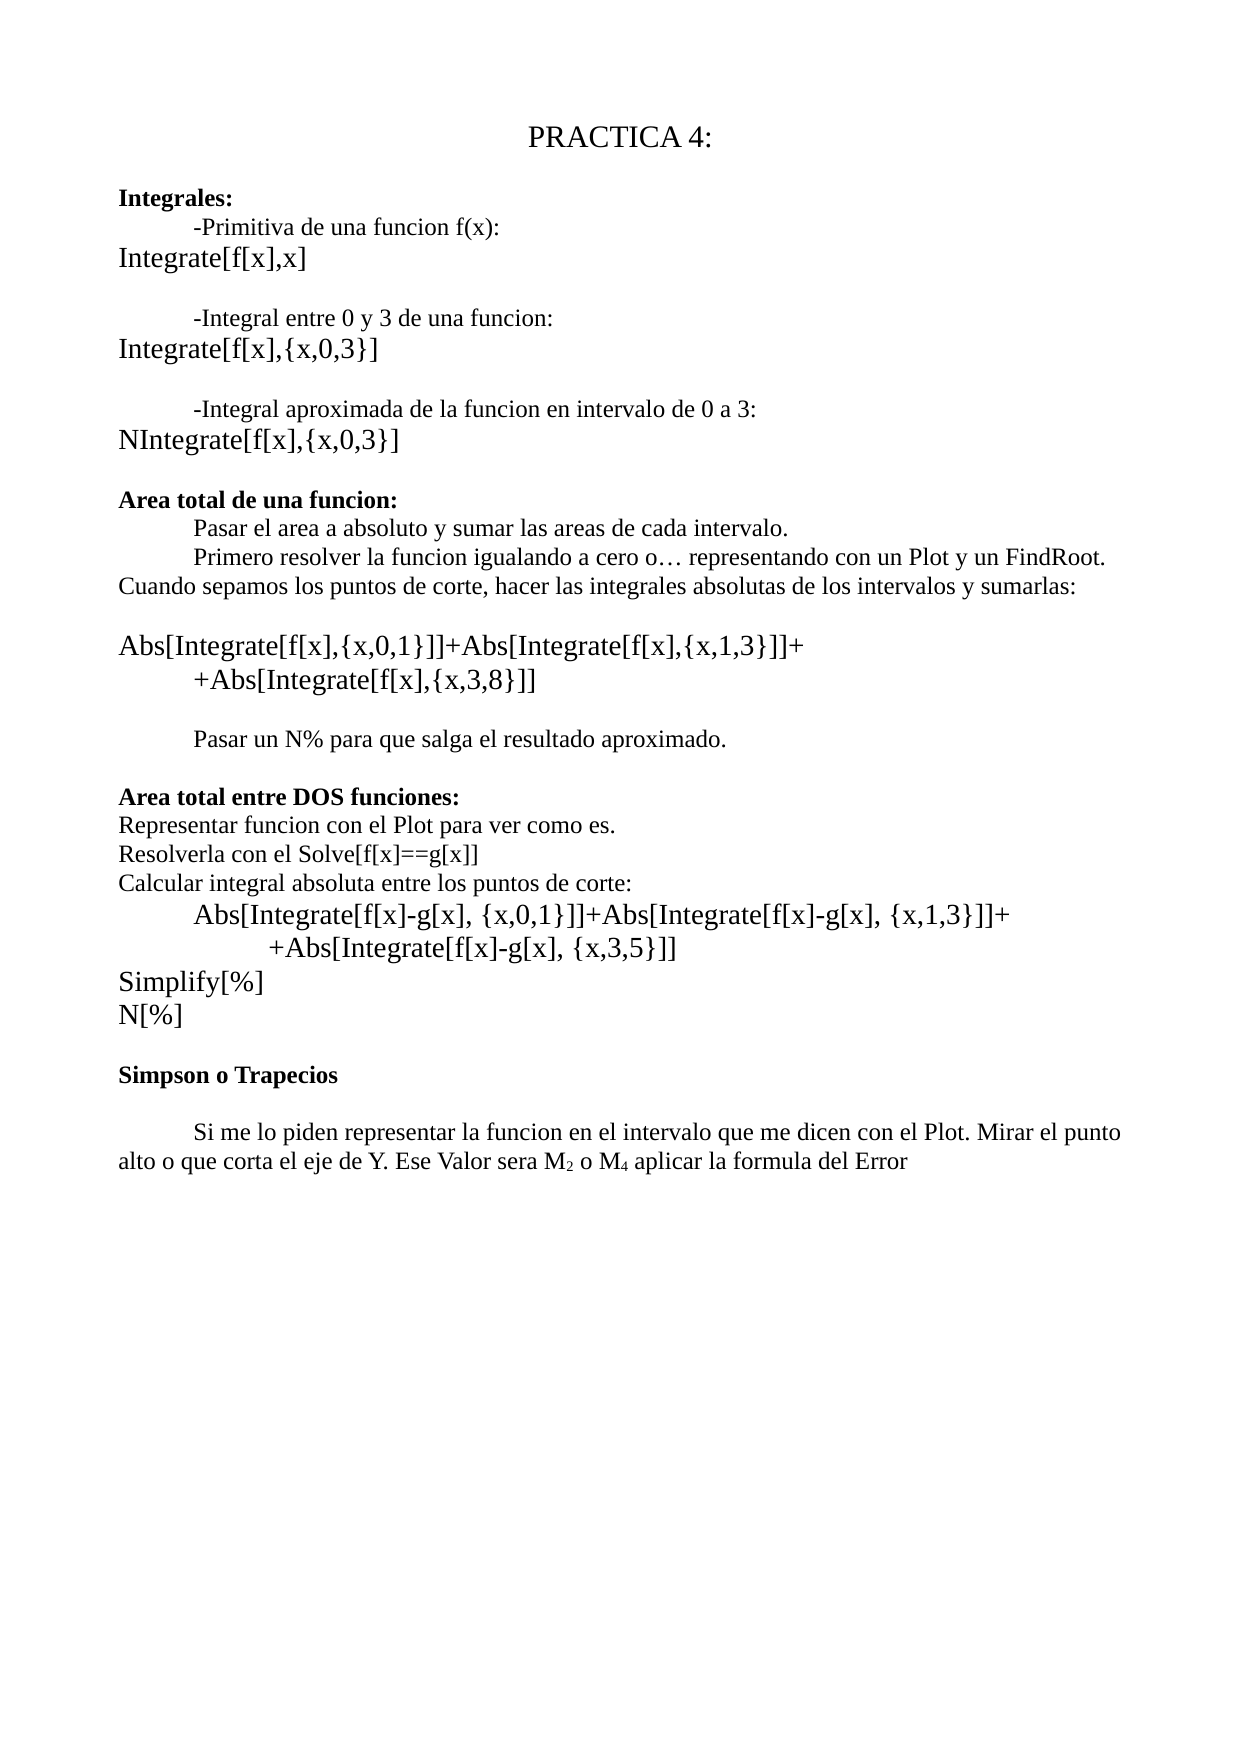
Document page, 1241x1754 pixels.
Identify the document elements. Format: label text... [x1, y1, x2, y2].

text PRACTICA 4: [118, 118, 1122, 154]
text -Integral entre 0 y 3 de una funcion: Integrate[f[x],{x,0,3}] [118, 303, 1122, 365]
text Simpson o Trapecios Si me lo piden representar la funcion en el intervalo que me dicen con el Plot. Mirar el punto alto o que corta el eje de Y. Ese Valor sera M2 o M4 aplicar la formula del Error [118, 1060, 1122, 1175]
text Pasar un N% para que salga el resultado aproximado. [118, 724, 1122, 753]
text Representar funcion con el Plot para ver como es. [118, 811, 1122, 839]
text +Abs[Integrate[f[x]-g[x], {x,3,5}]] Simplify[%] N[%] [118, 930, 1122, 1031]
text +Abs[Integrate[f[x],{x,3,8}]] [118, 662, 1122, 696]
text Calcular integral absoluta entre los puntos de corte: [118, 868, 1122, 897]
text NIntegrate[f[x],{x,0,3}] [118, 422, 1122, 456]
text Integrate[f[x],x] [118, 240, 1122, 274]
text Abs[Integrate[f[x]-g[x], {x,0,1}]]+Abs[Integrate[f[x]-g[x], {x,1,3}]]+ [118, 897, 1122, 930]
text Resolverla con el Solve[f[x]==g[x]] [118, 839, 1122, 868]
text -Primitiva de una funcion f(x): [118, 212, 1122, 240]
text Area total entre DOS funciones: [118, 782, 1122, 811]
text Area total de una funcion: Pasar el area a absoluto y sumar las areas de cada intervalo. [118, 485, 1122, 542]
text Integrales: [118, 183, 1122, 212]
text Abs[Integrate[f[x],{x,0,1}]]+Abs[Integrate[f[x],{x,1,3}]]+ [118, 628, 1122, 662]
text -Integral aproximada de la funcion en intervalo de 0 a 3: [118, 365, 1122, 422]
text Primero resolver la funcion igualando a cero o… representando con un Plot y un FindRoot. Cuando sepamos los puntos de corte, hacer las integrales absolutas de los intervalos y sumarlas: [118, 542, 1122, 600]
